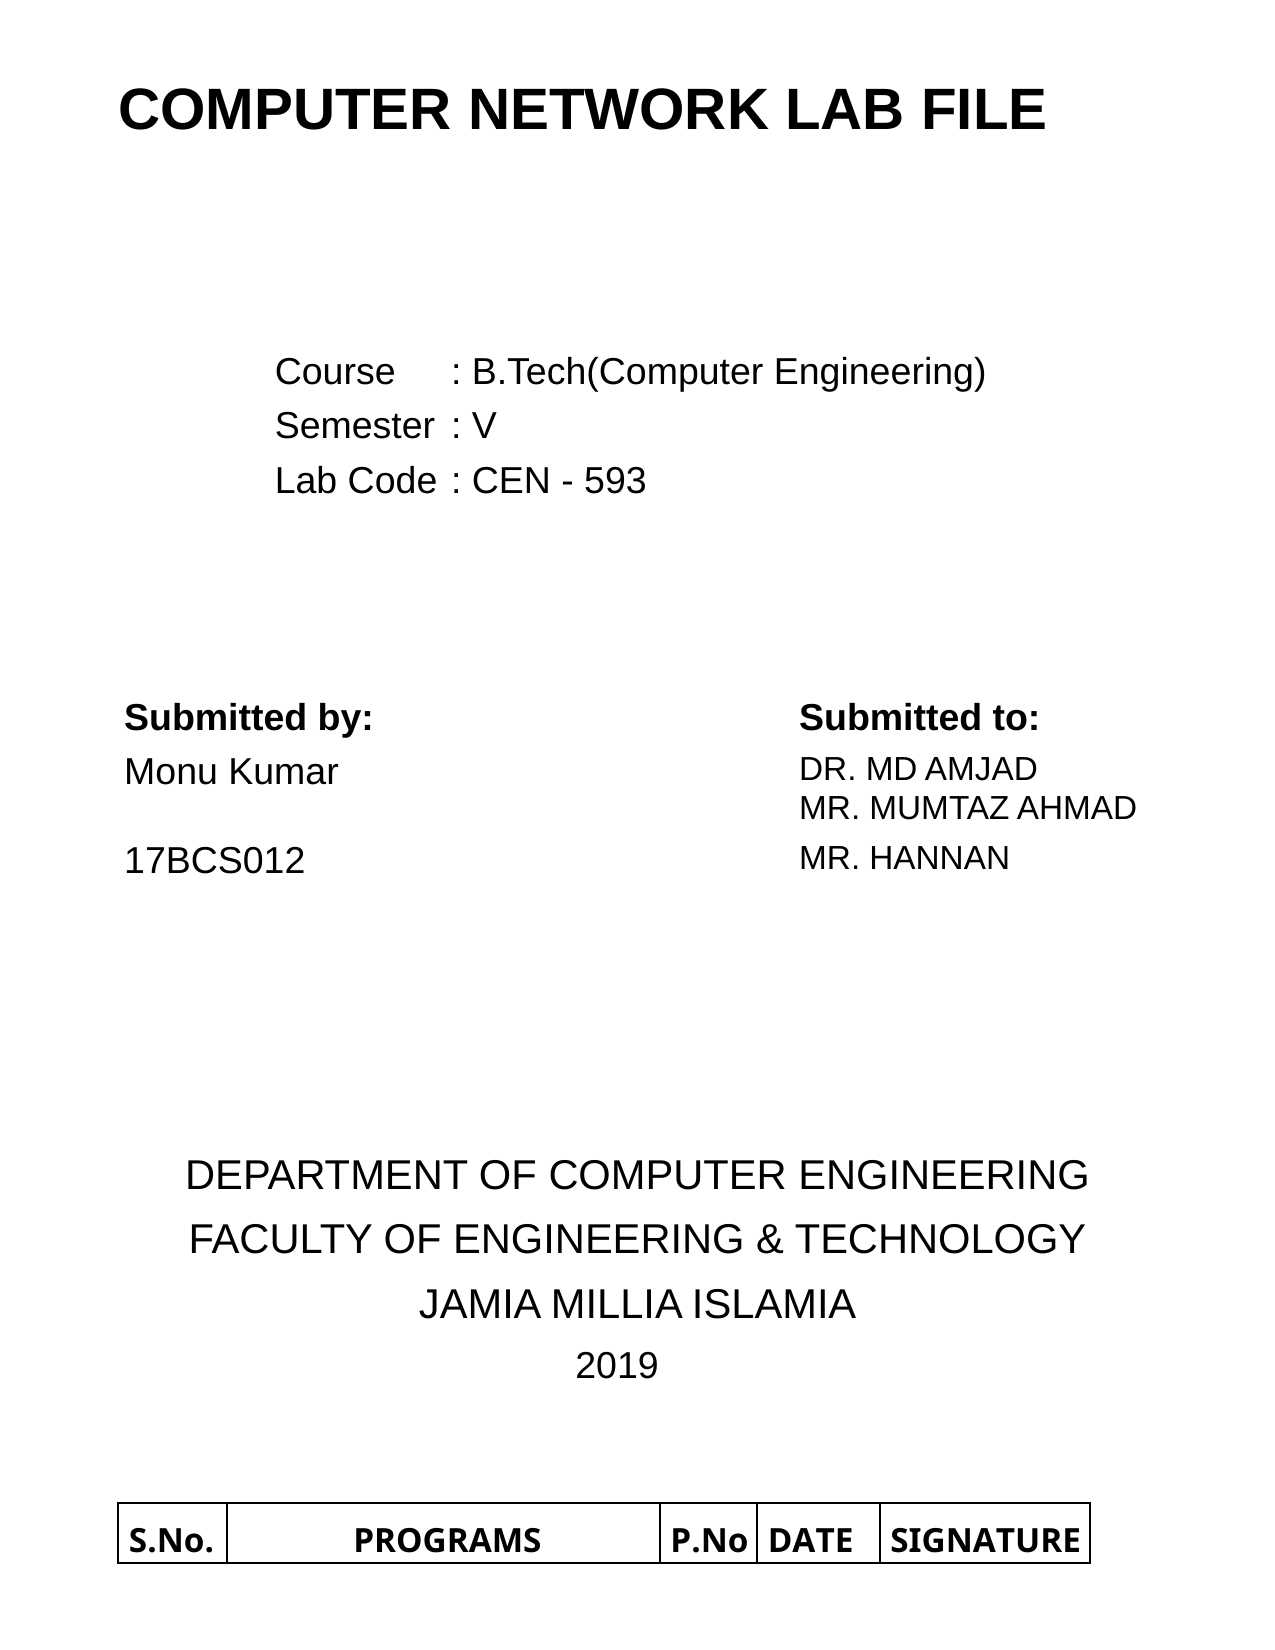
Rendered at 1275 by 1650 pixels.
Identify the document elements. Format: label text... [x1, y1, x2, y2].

table_cell Semester [269, 398, 445, 452]
table_header SIGNATURE [881, 1504, 1089, 1562]
table_header : B.Tech(Computer Engineering) [445, 343, 1006, 398]
text JAMIA MILLIA ISLAMIA [118, 1279, 1157, 1327]
table_header Submitted by: [118, 689, 464, 744]
text DEPARTMENT OF COMPUTER ENGINEERING [118, 1150, 1157, 1198]
table_cell MR. HANNAN [793, 832, 1157, 887]
table_header [464, 689, 793, 744]
text COMPUTER NETWORK LAB FILE [118, 75, 1157, 142]
table_header PROGRAMS [228, 1504, 659, 1562]
table_cell [464, 744, 793, 832]
table_header Submitted to: [793, 689, 1157, 744]
table_cell : V [445, 398, 1006, 452]
table_header P.No [661, 1504, 756, 1562]
table_cell Monu Kumar [118, 744, 464, 832]
table_header Course [269, 343, 445, 398]
table_cell Lab Code [269, 453, 445, 507]
table_cell [464, 832, 793, 887]
table_cell : CEN - 593 [445, 453, 1006, 507]
table_cell DR. MD AMJAD MR. MUMTAZ AHMAD [793, 744, 1157, 832]
text FACULTY OF ENGINEERING & TECHNOLOGY [118, 1214, 1157, 1262]
text 2019 [118, 1344, 1157, 1387]
table_cell 17BCS012 [118, 832, 464, 887]
table_header DATE [758, 1504, 879, 1562]
table_header S.No. [119, 1504, 226, 1562]
